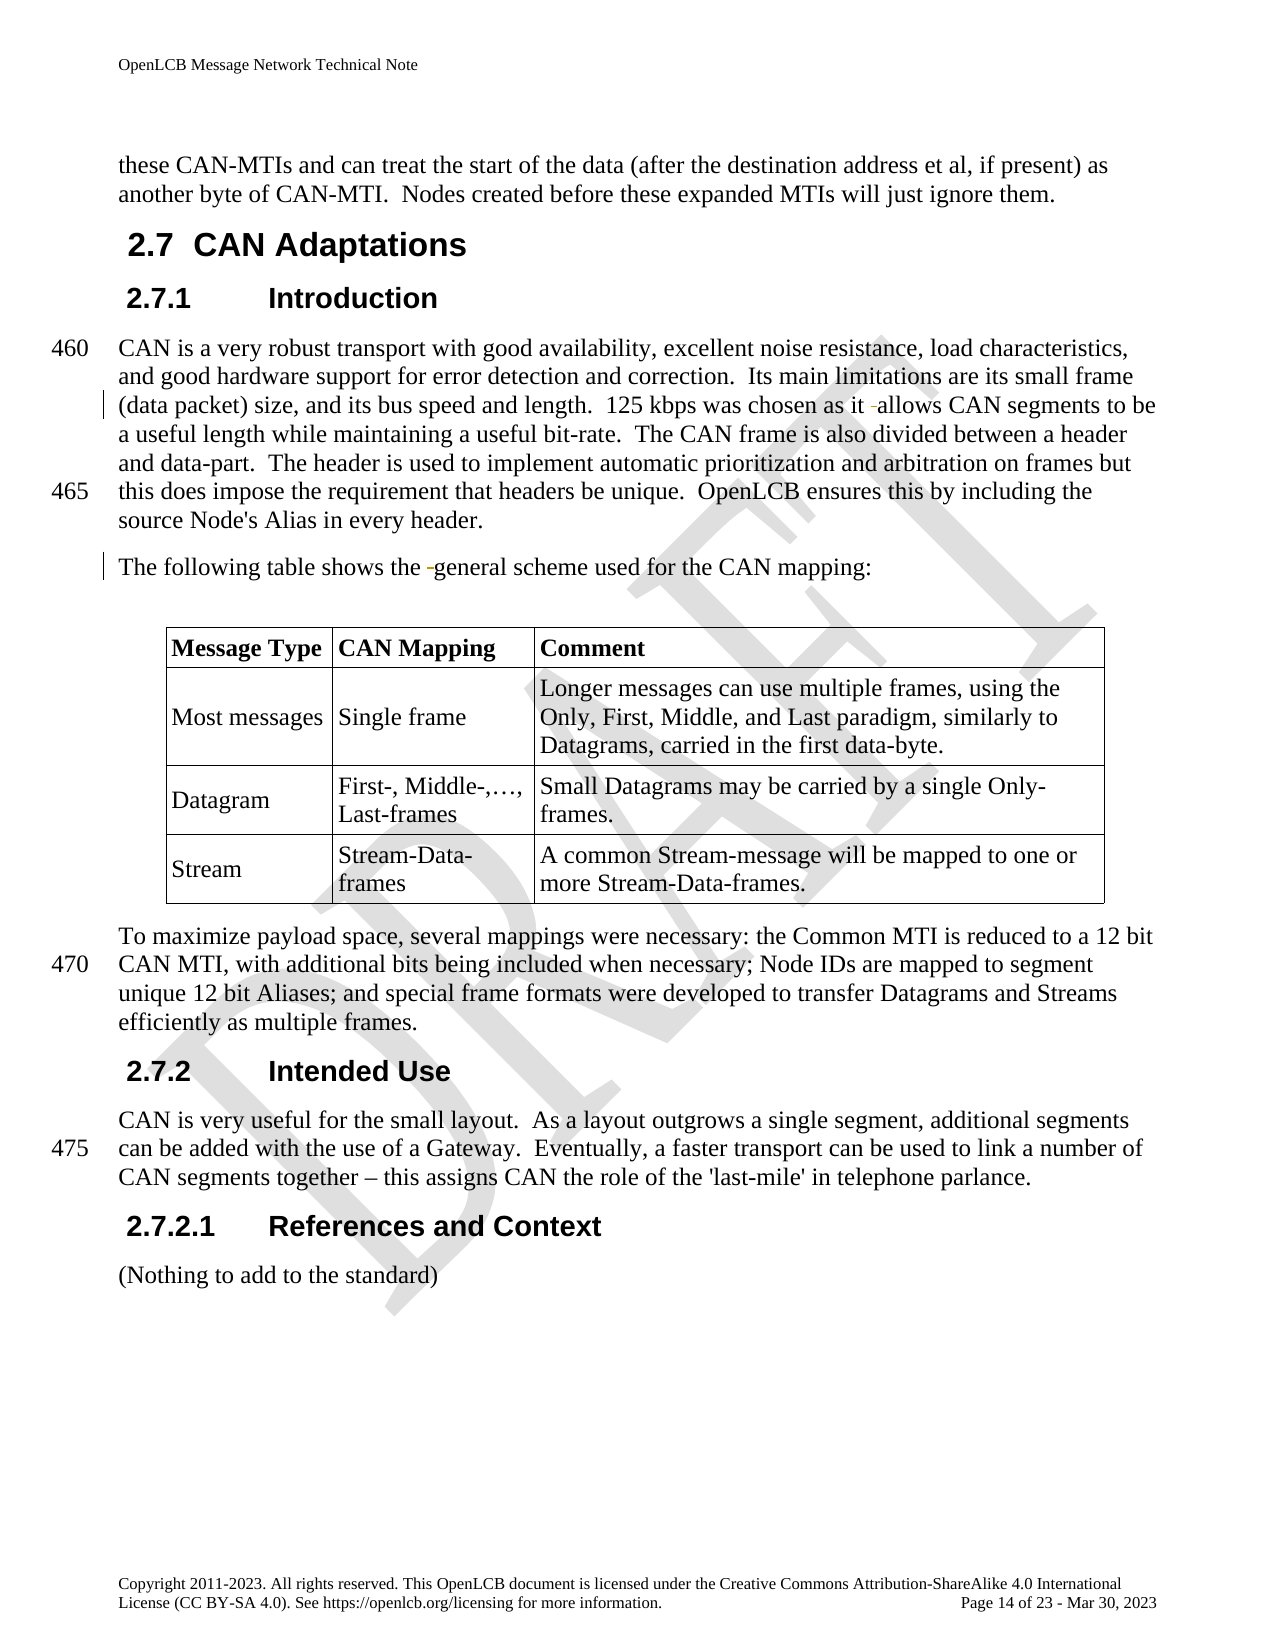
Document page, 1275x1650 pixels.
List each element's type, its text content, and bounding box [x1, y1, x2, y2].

subtitle Intended Use [118, 1053, 202, 1087]
table_cell Small Datagrams may be carried by a single Only-frames. [878, 766, 1104, 834]
text The following table shows the general scheme used for the CAN mapping: [118, 552, 662, 580]
subtitle References and Context [471, 1209, 1157, 1242]
table_header [823, 643, 878, 667]
text To maximize payload space, several mappings were necessary: the Common MTI is reduced to a 12 bit CAN MTI, with additional bits being included when necessary; Node IDs are mapped to segment unique 12 bit Aliases; and special frame formats were developed to transfer Datagrams and Streams efficiently as multiple frames. [118, 921, 479, 1036]
subtitle Introduction [118, 281, 1157, 315]
table_cell A common Stream-message will be mapped to one or more Stream-Data-frames. [665, 835, 807, 903]
table_cell Longer messages can use multiple frames, using the Only, First, Middle, and Last paradigm, similarly to Datagrams, carried in the first data-byte. [548, 668, 839, 765]
subtitle CAN Adaptations [118, 225, 1157, 264]
table_header [856, 628, 1036, 667]
table_cell Single frame [333, 668, 534, 765]
table_header [1045, 628, 1104, 667]
table_header Message Type [167, 628, 332, 667]
table_cell Stream-Data-frames [372, 845, 497, 903]
text (Nothing to add to the standard) [118, 1260, 398, 1289]
text CAN is a very robust transport with good availability, excellent noise resistance, load characteristics, and good hardware support for error detection and correction. Its main limitations are its small frame (data packet) size, and its bus speed and length. 125 kbps was chosen as it allows CAN segments to be a useful length while maintaining a useful bit-rate. The CAN frame is also divided between a header and data-part. The header is used to implement automatic prioritization and arbitration on frames but this does impose the requirement that headers be unique. OpenLCB ensures this by including the source Node's Alias in every header. [118, 333, 1157, 534]
text CAN is very useful for the small layout. As a layout outgrows a single segment, additional segments can be added with the use of a Gateway. Eventually, a faster transport can be used to link a number of CAN segments together – this assigns CAN the role of the 'last-mile' in telephone parlance. [118, 1105, 306, 1191]
text The following table shows the general scheme used for the CAN mapping: [692, 552, 972, 580]
table_header Comment [535, 628, 741, 667]
subtitle References and Context [118, 1209, 357, 1242]
text CAN is very useful for the small layout. As a layout outgrows a single segment, additional segments can be added with the use of a Gateway. Eventually, a faster transport can be used to link a number of CAN segments together – this assigns CAN the role of the 'last-mile' in telephone parlance. [470, 1105, 1157, 1191]
table_cell Stream-Data-frames [478, 835, 534, 903]
subtitle Intended Use [542, 1053, 1157, 1087]
table_cell Datagram [167, 766, 332, 834]
table_header CAN Mapping [333, 628, 534, 667]
table_cell Small Datagrams may be carried by a single Only-frames. [535, 766, 617, 834]
text The following table shows the general scheme used for the CAN mapping: [990, 552, 1157, 580]
subtitle References and Context [369, 1209, 463, 1242]
table_cell First-, Middle-,…, Last-frames [333, 766, 534, 834]
table_cell Stream [167, 835, 332, 903]
table_cell Small Datagrams may be carried by a single Only-frames. [593, 766, 701, 834]
table_cell Stream-Data-frames [333, 835, 380, 881]
table_header [748, 628, 826, 667]
text To maximize payload space, several mappings were necessary: the Common MTI is reduced to a 12 bit CAN MTI, with additional bits being included when necessary; Node IDs are mapped to segment unique 12 bit Aliases; and special frame formats were developed to transfer Datagrams and Streams efficiently as multiple frames. [534, 921, 1157, 1036]
table_cell Longer messages can use multiple frames, using the Only, First, Middle, and Last paradigm, similarly to Datagrams, carried in the first data-byte. [806, 668, 1104, 765]
table_cell A common Stream-message will be mapped to one or more Stream-Data-frames. [809, 835, 1104, 903]
table_cell Longer messages can use multiple frames, using the Only, First, Middle, and Last paradigm, similarly to Datagrams, carried in the first data-byte. [567, 719, 640, 765]
text CAN is very useful for the small layout. As a layout outgrows a single segment, additional segments can be added with the use of a Gateway. Eventually, a faster transport can be used to link a number of CAN segments together – this assigns CAN the role of the 'last-mile' in telephone parlance. [265, 1105, 468, 1191]
text these CAN-MTIs and can treat the start of the data (after the destination address et al, if present) as another byte of CAN-MTI. Nodes created before these expanded MTIs will just ignore them. [118, 150, 1157, 207]
subtitle Intended Use [429, 1053, 530, 1087]
table_cell A common Stream-message will be mapped to one or more Stream-Data-frames. [535, 835, 661, 903]
table_cell Most messages [167, 668, 332, 765]
text To maximize payload space, several mappings were necessary: the Common MTI is reduced to a 12 bit CAN MTI, with additional bits being included when necessary; Node IDs are mapped to segment unique 12 bit Aliases; and special frame formats were developed to transfer Datagrams and Streams efficiently as multiple frames. [492, 978, 648, 1036]
subtitle Intended Use [213, 1053, 413, 1087]
table_cell Small Datagrams may be carried by a single Only-frames. [703, 766, 877, 834]
text (Nothing to add to the standard) [424, 1260, 1157, 1289]
